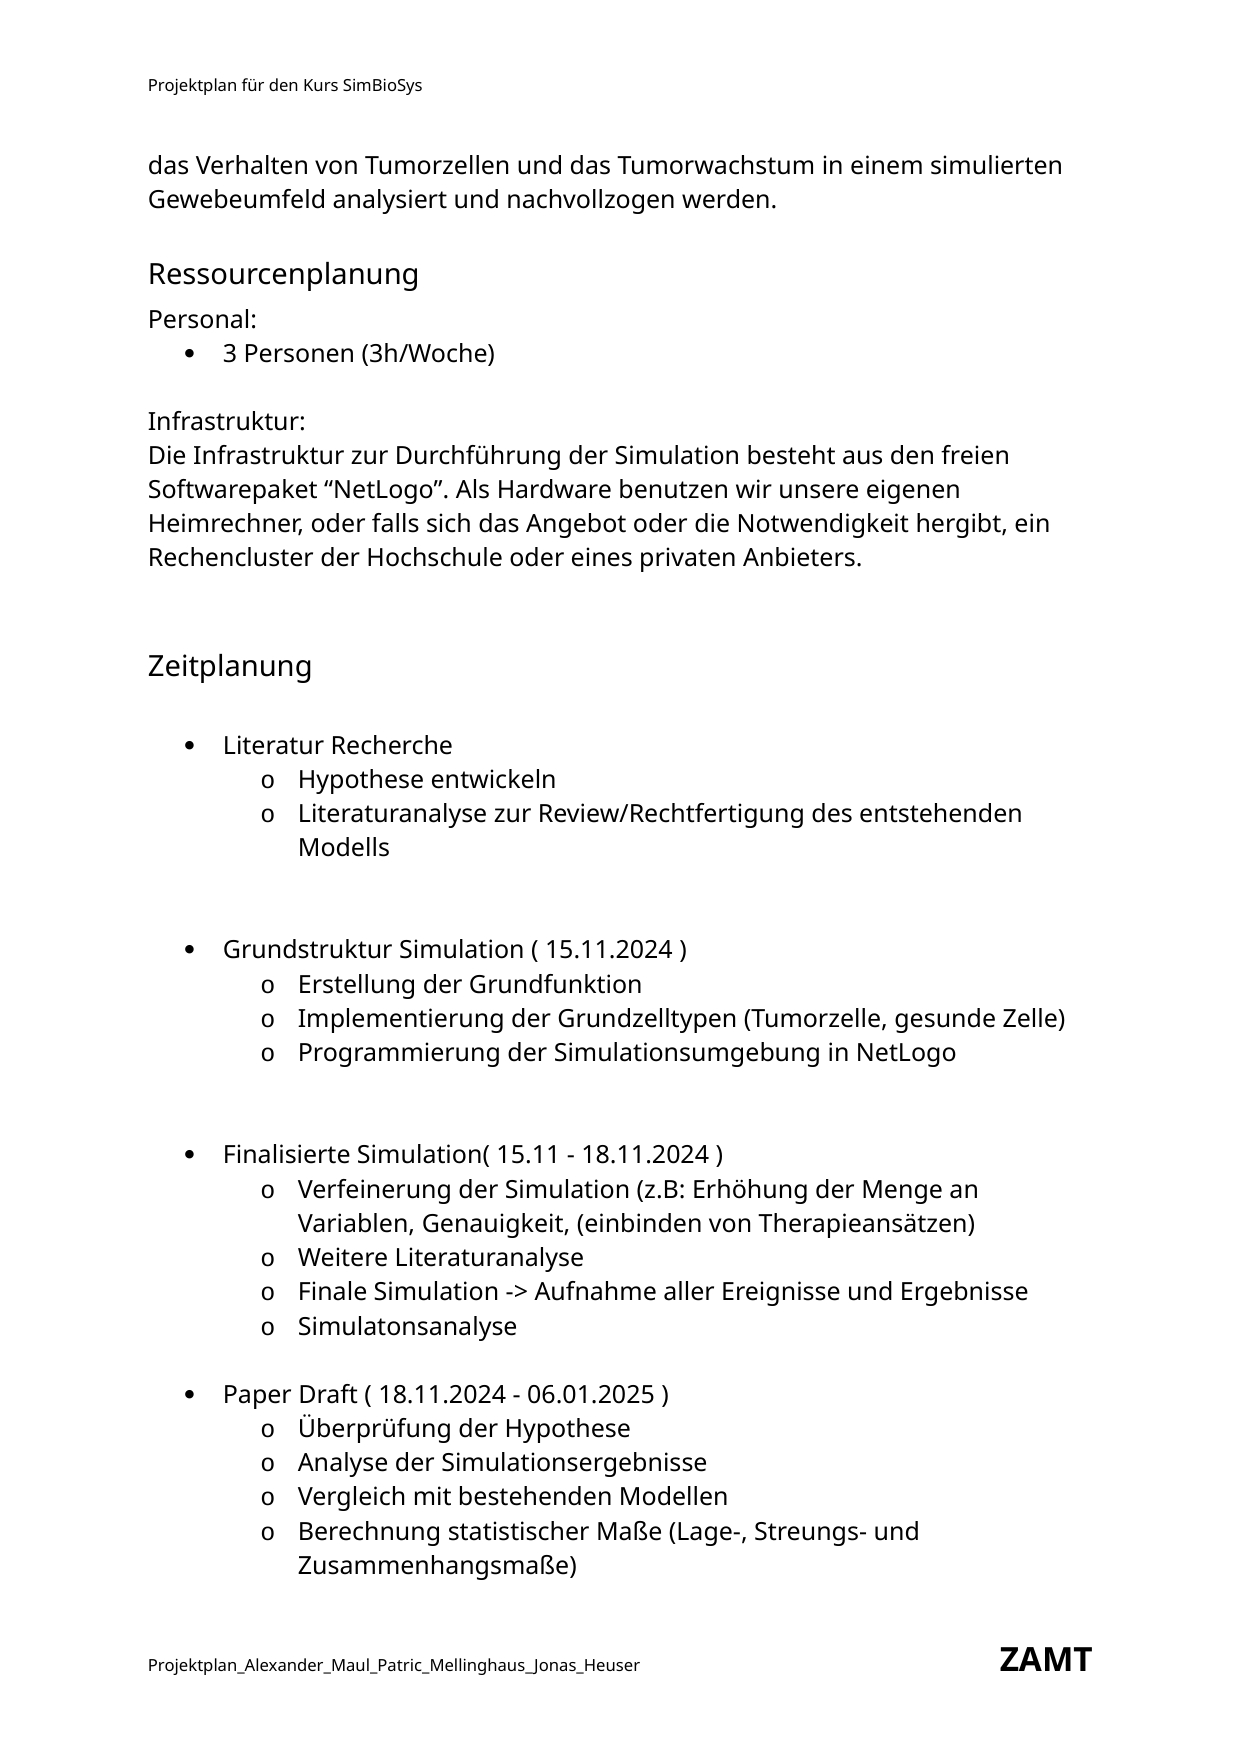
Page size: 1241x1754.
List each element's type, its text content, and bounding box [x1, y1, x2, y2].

list Vergleich mit bestehenden Modellen [260, 1479, 1093, 1513]
list Berechnung statistischer Maße (Lage-, Streungs- und Zusammenhangsmaße) [260, 1513, 1093, 1582]
list Literaturanalyse zur Review/Rechtfertigung des entstehenden Modells [260, 796, 1093, 864]
list Simulatonsanalyse [260, 1308, 1093, 1342]
list Hypothese entwickeln [260, 761, 1093, 796]
list Finale Simulation -> Aufnahme aller Ereignisse und Ergebnisse [260, 1274, 1093, 1308]
list 3 Personen (3h/Woche) [185, 335, 1093, 369]
subtitle Zeitplanung [148, 645, 1093, 685]
text das Verhalten von Tumorzellen und das Tumorwachstum in einem simulierten Gewebeumfeld analysiert und nachvollzogen werden. [148, 148, 1093, 216]
text Personal: [148, 301, 1093, 335]
list Paper Draft ( 18.11.2024 - 06.01.2025 ) [185, 1376, 1093, 1411]
subtitle Ressourcenplanung [148, 253, 1093, 293]
text Die Infrastruktur zur Durchführung der Simulation besteht aus den freien Softwarepaket “NetLogo”. Als Hardware benutzen wir unsere eigenen Heimrechner, oder falls sich das Angebot oder die Notwendigkeit hergibt, ein Rechencluster der Hochschule oder eines privaten Anbieters. [148, 437, 1093, 574]
list Verfeinerung der Simulation (z.B: Erhöhung der Menge an Variablen, Genauigkeit, (einbinden von Therapieansätzen) [260, 1171, 1093, 1239]
list Literatur Recherche [185, 727, 1093, 761]
list Weitere Literaturanalyse [260, 1239, 1093, 1274]
list Grundstruktur Simulation ( 15.11.2024 ) [185, 932, 1093, 966]
list Analyse der Simulationsergebnisse [260, 1445, 1093, 1479]
list Überprüfung der Hypothese [260, 1411, 1093, 1445]
list Erstellung der Grundfunktion [260, 966, 1093, 1001]
list Programmierung der Simulationsumgebung in NetLogo [260, 1035, 1093, 1069]
list Finalisierte Simulation( 15.11 - 18.11.2024 ) [185, 1137, 1093, 1171]
text Infrastruktur: [148, 403, 1093, 437]
list Implementierung der Grundzelltypen (Tumorzelle, gesunde Zelle) [260, 1001, 1093, 1035]
